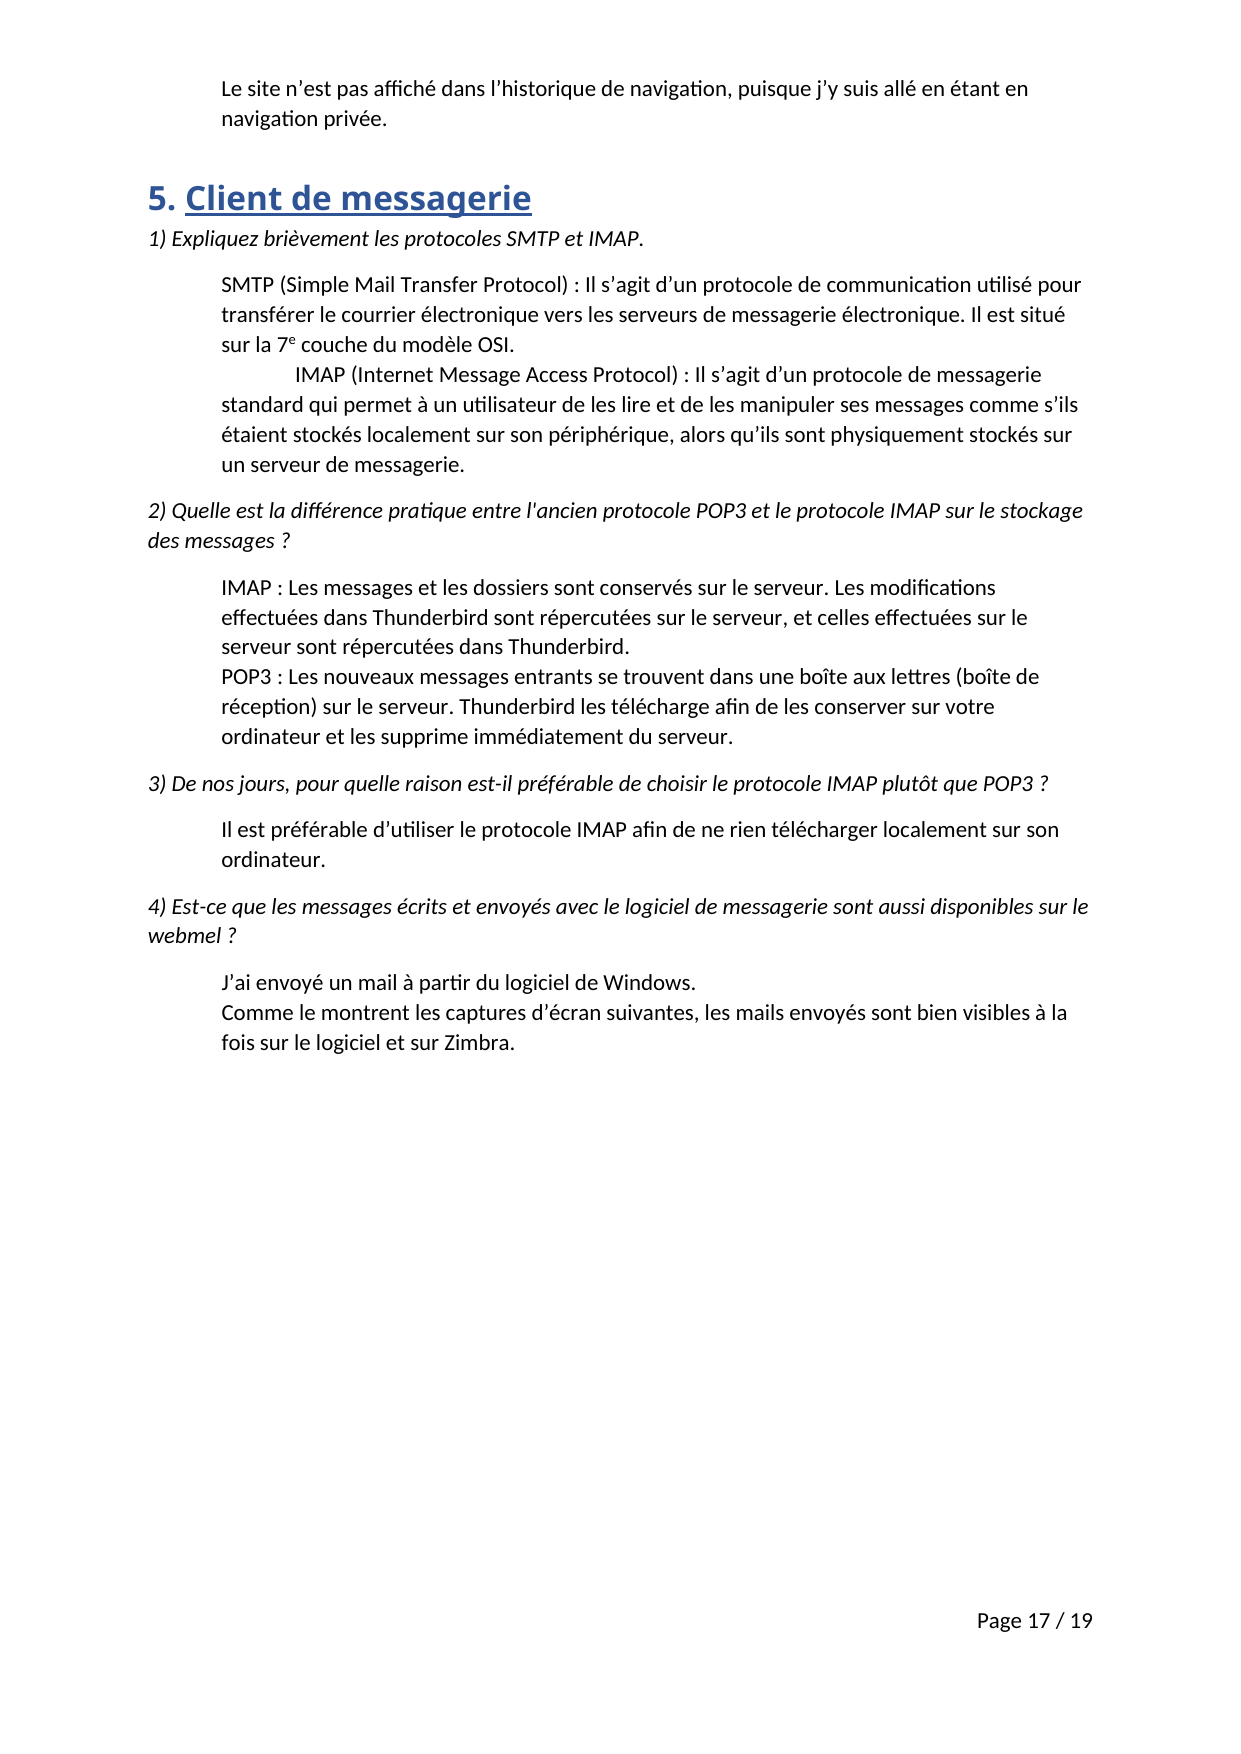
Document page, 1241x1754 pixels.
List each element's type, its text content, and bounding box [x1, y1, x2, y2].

text IMAP : Les messages et les dossiers sont conservés sur le serveur. Les modifications effectuées dans Thunderbird sont répercutées sur le serveur, et celles effectuées sur le serveur sont répercutées dans Thunderbird. POP3 : Les nouveaux messages entrants se trouvent dans une boîte aux lettres (boîte de réception) sur le serveur. Thunderbird les télécharge afin de les conserver sur votre ordinateur et les supprime immédiatement du serveur. [221, 573, 1093, 750]
text J’ai envoyé un mail à partir du logiciel de Windows. Comme le montrent les captures d’écran suivantes, les mails envoyés sont bien visibles à la fois sur le logiciel et sur Zimbra. [148, 968, 1093, 1056]
text Le site n’est pas affiché dans l’historique de navigation, puisque j’y suis allé en étant en navigation privée. [221, 74, 1093, 132]
text 3) De nos jours, pour quelle raison est-il préférable de choisir le protocole IMAP plutôt que POP3 ? [148, 769, 1093, 797]
subtitle 5. Client de messagerie [148, 175, 1093, 221]
text SMTP (Simple Mail Transfer Protocol) : Il s’agit d’un protocole de communication utilisé pour transférer le courrier électronique vers les serveurs de messagerie électronique. Il est situé sur la 7e couche du modèle OSI. IMAP (Internet Message Access Protocol) : Il s’agit d’un protocole de messagerie standard qui permet à un utilisateur de les lire et de les manipuler ses messages comme s’ils étaient stockés localement sur son périphérique, alors qu’ils sont physiquement stockés sur un serveur de messagerie. [221, 270, 1093, 478]
text 2) Quelle est la différence pratique entre l'ancien protocole POP3 et le protocole IMAP sur le stockage des messages ? [148, 496, 1093, 554]
text 4) Est-ce que les messages écrits et envoyés avec le logiciel de messagerie sont aussi disponibles sur le webmel ? [148, 892, 1093, 950]
text Il est préférable d’utiliser le protocole IMAP afin de ne rien télécharger localement sur son ordinateur. [221, 815, 1093, 873]
text 1) Expliquez brièvement les protocoles SMTP et IMAP. [148, 224, 1093, 252]
